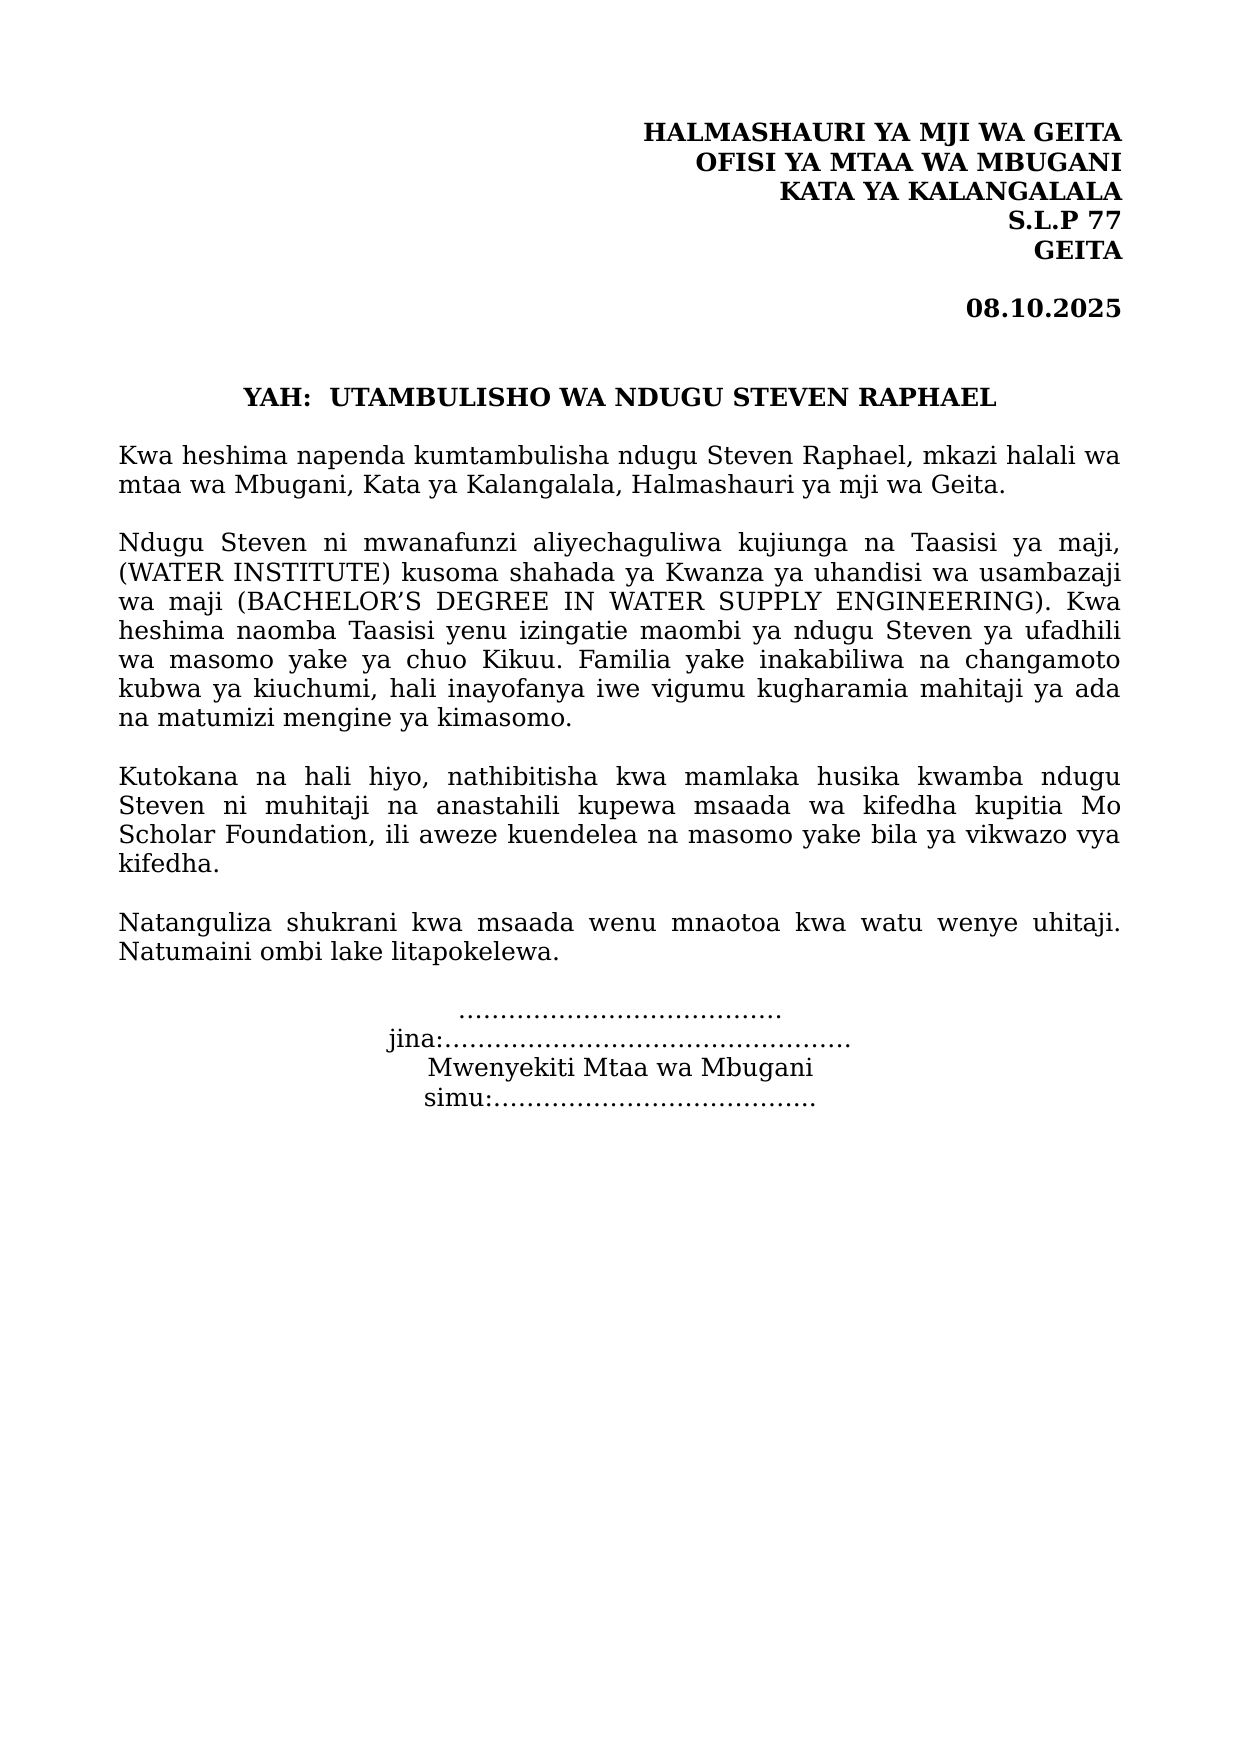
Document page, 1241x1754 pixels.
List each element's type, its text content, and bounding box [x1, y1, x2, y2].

text KATA YA KALANGALALA [118, 177, 1122, 206]
text Kutokana na hali hiyo, nathibitisha kwa mamlaka husika kwamba ndugu Steven ni muhitaji na anastahili kupewa msaada wa kifedha kupitia Mo Scholar Foundation, ili aweze kuendelea na masomo yake bila ya vikwazo vya kifedha. [118, 762, 1122, 878]
text OFISI YA MTAA WA MBUGANI [118, 147, 1122, 177]
text Mwenyekiti Mtaa wa Mbugani [118, 1053, 1122, 1083]
text YAH: UTAMBULISHO WA NDUGU STEVEN RAPHAEL [118, 382, 1122, 412]
text Natanguliza shukrani kwa msaada wenu mnaotoa kwa watu wenye uhitaji. Natumaini ombi lake litapokelewa. [118, 908, 1122, 966]
text GEITA [118, 236, 1122, 265]
text 08.10.2025 [118, 294, 1122, 324]
text S.L.P 77 [118, 206, 1122, 236]
text Ndugu Steven ni mwanafunzi aliyechaguliwa kujiunga na Taasisi ya maji, (WATER INSTITUTE) kusoma shahada ya Kwanza ya uhandisi wa usambazaji wa maji (BACHELOR’S DEGREE IN WATER SUPPLY ENGINEERING). Kwa heshima naomba Taasisi yenu izingatie maombi ya ndugu Steven ya ufadhili wa masomo yake ya chuo Kikuu. Familia yake inakabiliwa na changamoto kubwa ya kiuchumi, hali inayofanya iwe vigumu kugharamia mahitaji ya ada na matumizi mengine ya kimasomo. [118, 528, 1122, 733]
text ………………………………… [118, 995, 1122, 1024]
text jina:…………………………………………. [118, 1024, 1122, 1053]
text HALMASHAURI YA MJI WA GEITA [118, 118, 1122, 147]
text Kwa heshima napenda kumtambulisha ndugu Steven Raphael, mkazi halali wa mtaa wa Mbugani, Kata ya Kalangalala, Halmashauri ya mji wa Geita. [118, 441, 1122, 499]
text simu:………………………………... [118, 1083, 1122, 1112]
